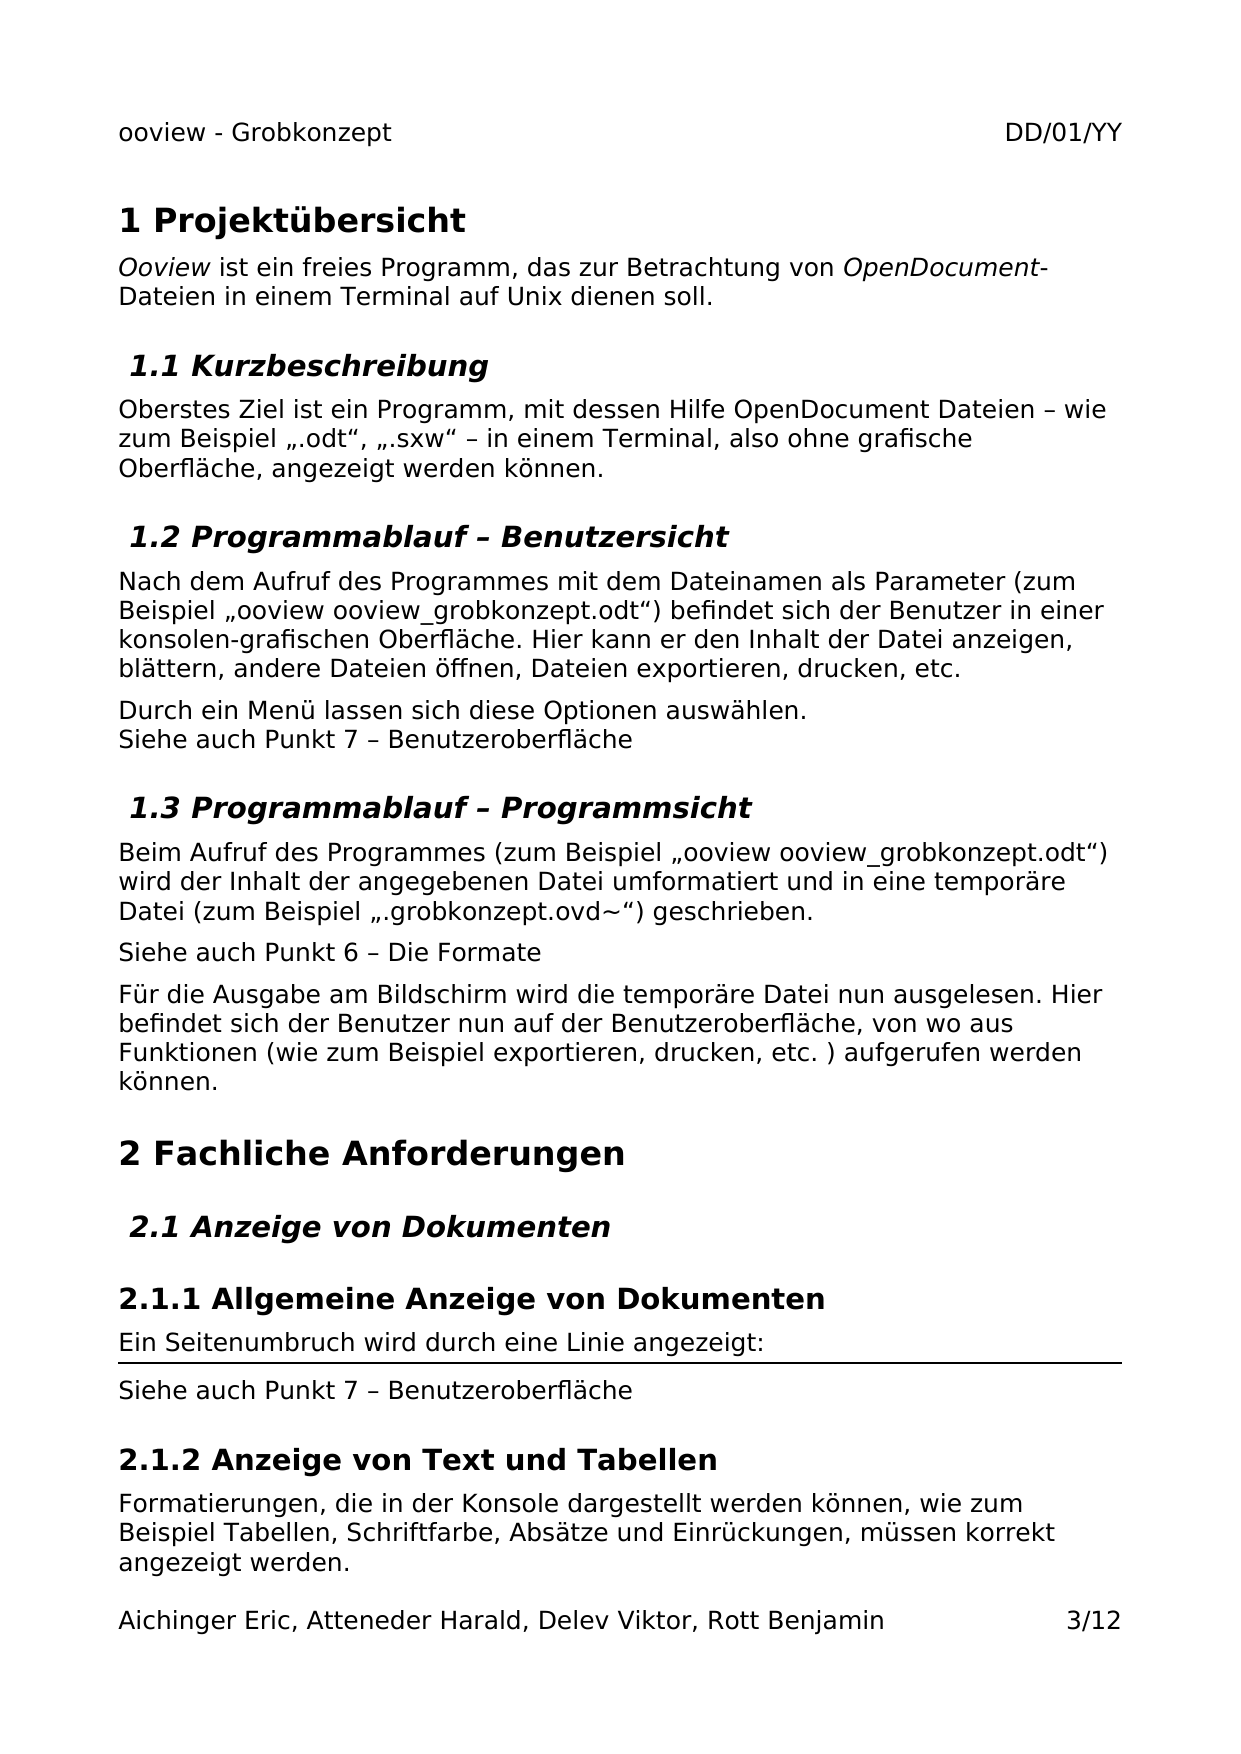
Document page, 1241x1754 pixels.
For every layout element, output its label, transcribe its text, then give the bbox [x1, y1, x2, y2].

subtitle Kurzbeschreibung [118, 349, 1122, 383]
subtitle Programmablauf – Benutzersicht [118, 520, 1122, 554]
text Beim Aufruf des Programmes (zum Beispiel „ooview ooview_grobkonzept.odt“) wird der Inhalt der angegebenen Datei umformatiert und in eine temporäre Datei (zum Beispiel „.grobkonzept.ovd~“) geschrieben. [118, 838, 1122, 926]
subtitle Projektübersicht [118, 202, 1122, 241]
text Ooview ist ein freies Programm, das zur Betrachtung von OpenDocument-Dateien in einem Terminal auf Unix dienen soll. [118, 253, 1122, 311]
text Siehe auch Punkt 7 – Benutzeroberfläche [118, 1376, 1122, 1406]
subtitle Fachliche Anforderungen [118, 1134, 1122, 1173]
text Ein Seitenumbruch wird durch eine Linie angezeigt: [118, 1328, 1122, 1362]
subtitle Anzeige von Text und Tabellen [118, 1443, 1122, 1477]
text Nach dem Aufruf des Programmes mit dem Dateinamen als Parameter (zum Beispiel „ooview ooview_grobkonzept.odt“) befindet sich der Benutzer in einer konsolen-grafischen Oberfläche. Hier kann er den Inhalt der Datei anzeigen, blättern, andere Dateien öffnen, Dateien exportieren, drucken, etc. [118, 567, 1122, 683]
subtitle Programmablauf – Programmsicht [118, 792, 1122, 826]
subtitle Anzeige von Dokumenten [118, 1211, 1122, 1244]
text Formatierungen, die in der Konsole dargestellt werden können, wie zum Beispiel Tabellen, Schriftfarbe, Absätze und Einrückungen, müssen korrekt angezeigt werden. [118, 1489, 1122, 1577]
subtitle Allgemeine Anzeige von Dokumenten [118, 1282, 1122, 1316]
text Oberstes Ziel ist ein Programm, mit dessen Hilfe OpenDocument Dateien – wie zum Beispiel „.odt“, „.sxw“ – in einem Terminal, also ohne grafische Oberfläche, angezeigt werden können. [118, 395, 1122, 483]
text Für die Ausgabe am Bildschirm wird die temporäre Datei nun ausgelesen. Hier befindet sich der Benutzer nun auf der Benutzeroberfläche, von wo aus Funktionen (wie zum Beispiel exportieren, drucken, etc. ) aufgerufen werden können. [118, 980, 1122, 1097]
text Siehe auch Punkt 6 – Die Formate [118, 938, 1122, 967]
text Durch ein Menü lassen sich diese Optionen auswählen. Siehe auch Punkt 7 – Benutzeroberfläche [118, 696, 1122, 754]
